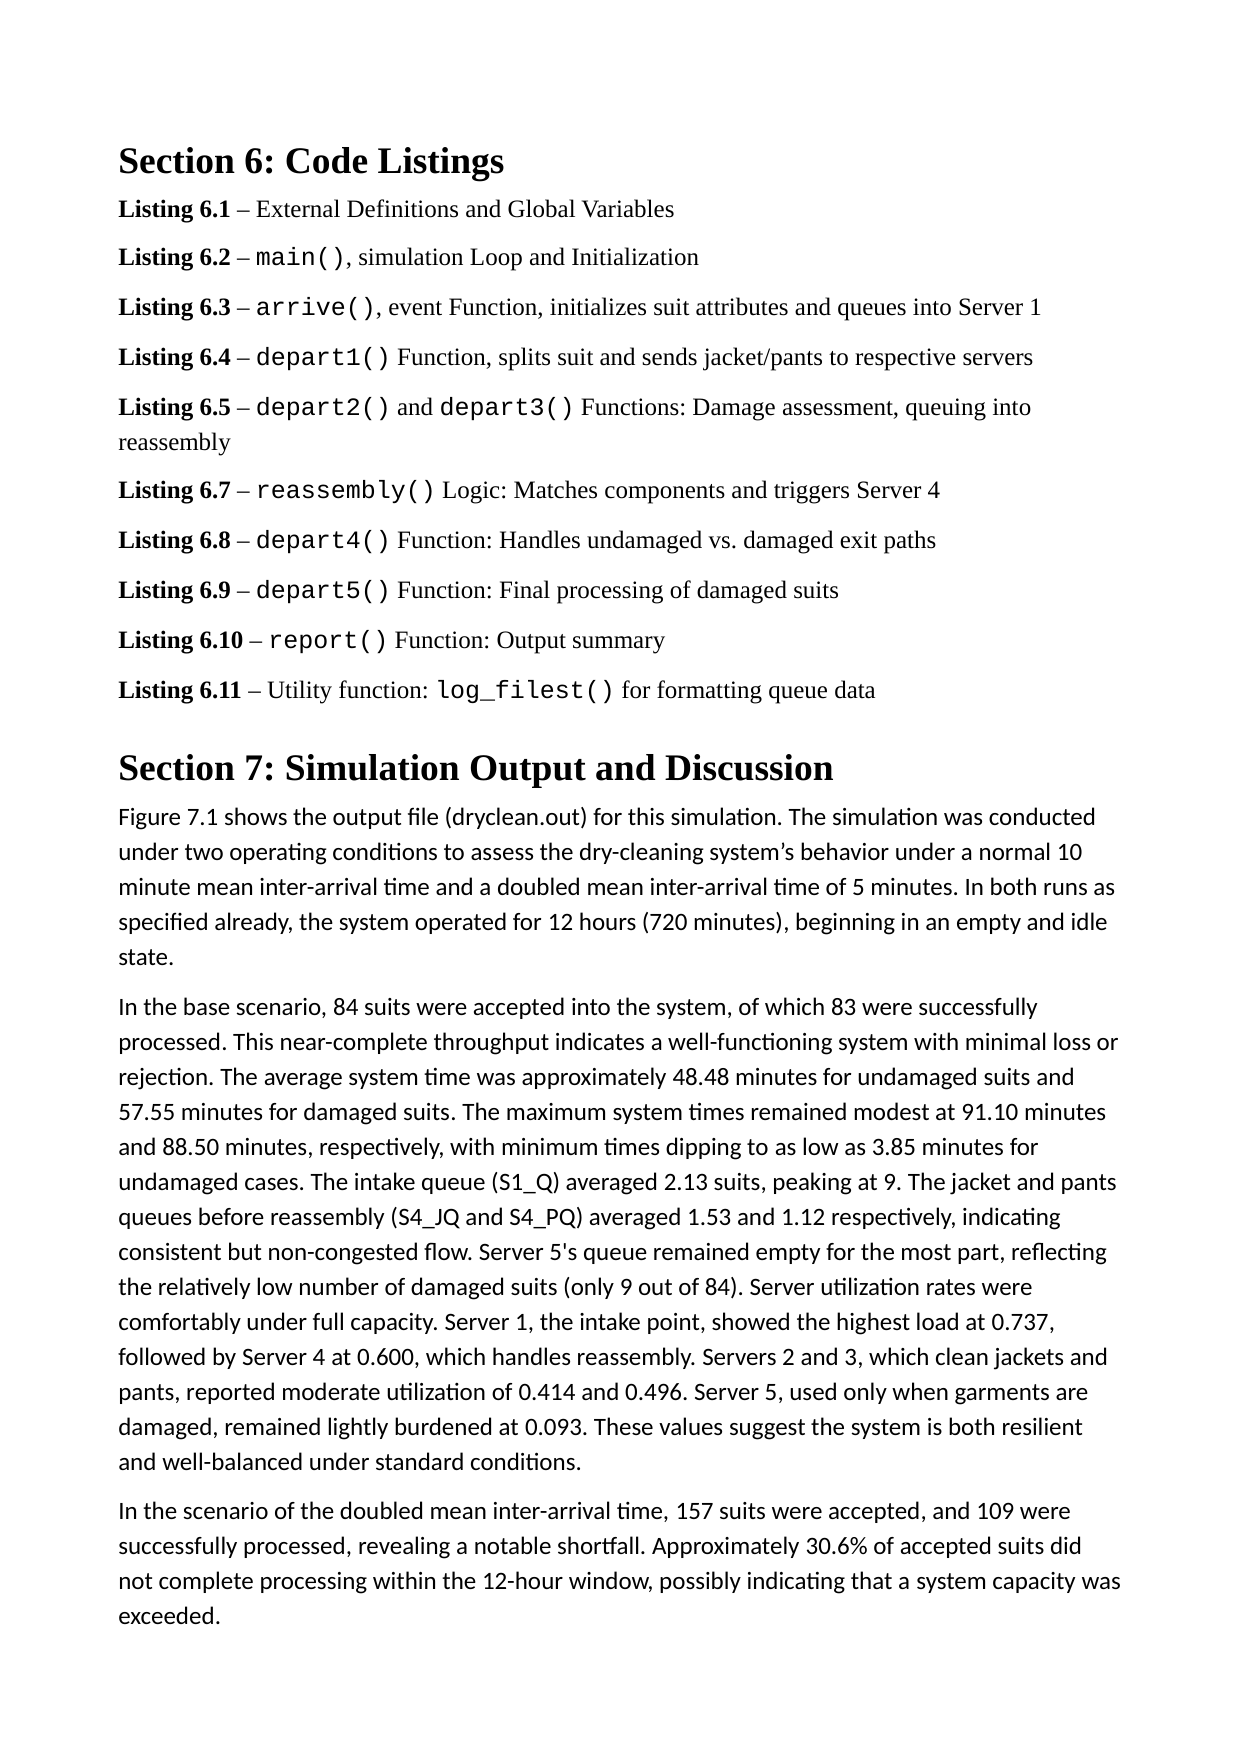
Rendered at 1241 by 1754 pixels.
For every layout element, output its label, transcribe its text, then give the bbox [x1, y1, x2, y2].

text Listing 6.11 – Utility function: log_filest() for formatting queue data [118, 675, 1122, 706]
subtitle Section 7: Simulation Output and Discussion [118, 746, 1122, 789]
text In the scenario of the doubled mean inter-arrival time, 157 suits were accepted, and 109 were successfully processed, revealing a notable shortfall. Approximately 30.6% of accepted suits did not complete processing within the 12-hour window, possibly indicating that a system capacity was exceeded. [118, 1496, 1122, 1631]
text Listing 6.10 – report() Function: Output summary [118, 625, 1122, 656]
text Listing 6.1 – External Definitions and Global Variables [118, 194, 1122, 223]
text Listing 6.4 – depart1() Function, splits suit and sends jacket/pants to respective servers [118, 342, 1122, 373]
text In the base scenario, 84 suits were accepted into the system, of which 83 were successfully processed. This near-complete throughput indicates a well-functioning system with minimal loss or rejection. The average system time was approximately 48.48 minutes for undamaged suits and 57.55 minutes for damaged suits. The maximum system times remained modest at 91.10 minutes and 88.50 minutes, respectively, with minimum times dipping to as low as 3.85 minutes for undamaged cases. The intake queue (S1_Q) averaged 2.13 suits, peaking at 9. The jacket and pants queues before reassembly (S4_JQ and S4_PQ) averaged 1.53 and 1.12 respectively, indicating consistent but non-congested flow. Server 5's queue remained empty for the most part, reflecting the relatively low number of damaged suits (only 9 out of 84). Server utilization rates were comfortably under full capacity. Server 1, the intake point, showed the highest load at 0.737, followed by Server 4 at 0.600, which handles reassembly. Servers 2 and 3, which clean jackets and pants, reported moderate utilization of 0.414 and 0.496. Server 5, used only when garments are damaged, remained lightly burdened at 0.093. These values suggest the system is both resilient and well-balanced under standard conditions. [118, 991, 1122, 1476]
text Listing 6.7 – reassembly() Logic: Matches components and triggers Server 4 [118, 475, 1122, 506]
text Listing 6.8 – depart4() Function: Handles undamaged vs. damaged exit paths [118, 525, 1122, 556]
subtitle Section 6: Code Listings [118, 139, 1122, 182]
text Figure 7.1 shows the output file (dryclean.out) for this simulation. The simulation was conducted under two operating conditions to assess the dry-cleaning system’s behavior under a normal 10 minute mean inter-arrival time and a doubled mean inter-arrival time of 5 minutes. In both runs as specified already, the system operated for 12 hours (720 minutes), beginning in an empty and idle state. [118, 801, 1122, 972]
text Listing 6.9 – depart5() Function: Final processing of damaged suits [118, 575, 1122, 606]
text Listing 6.2 – main(), simulation Loop and Initialization [118, 242, 1122, 273]
text Listing 6.3 – arrive(), event Function, initializes suit attributes and queues into Server 1 [118, 292, 1122, 323]
text Listing 6.5 – depart2() and depart3() Functions: Damage assessment, queuing into reassembly [118, 392, 1122, 456]
